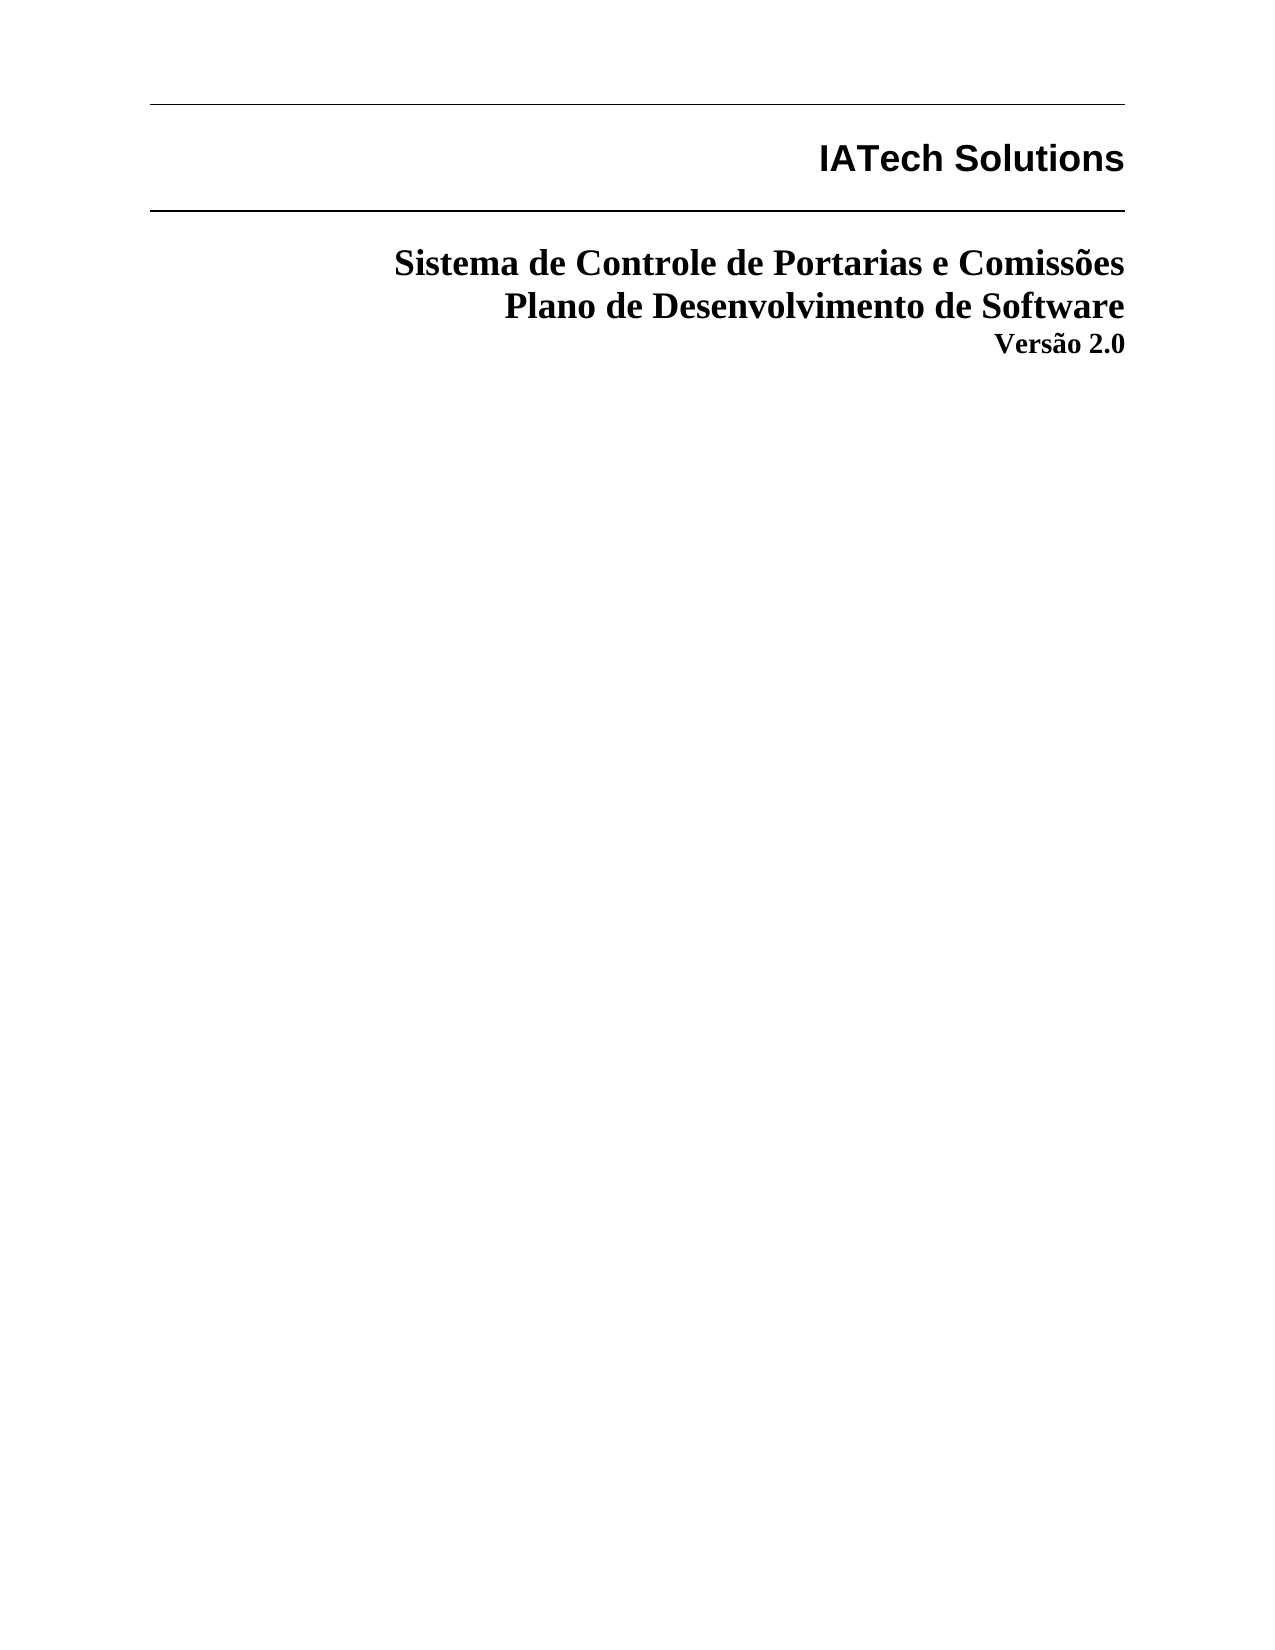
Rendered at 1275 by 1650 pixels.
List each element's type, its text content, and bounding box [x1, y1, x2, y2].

subtitle Sistema de Controle de Portarias e Comissões [150, 240, 1125, 283]
subtitle Versão 2.0 [150, 327, 1125, 360]
title Plano de Desenvolvimento de Software [150, 283, 1125, 327]
